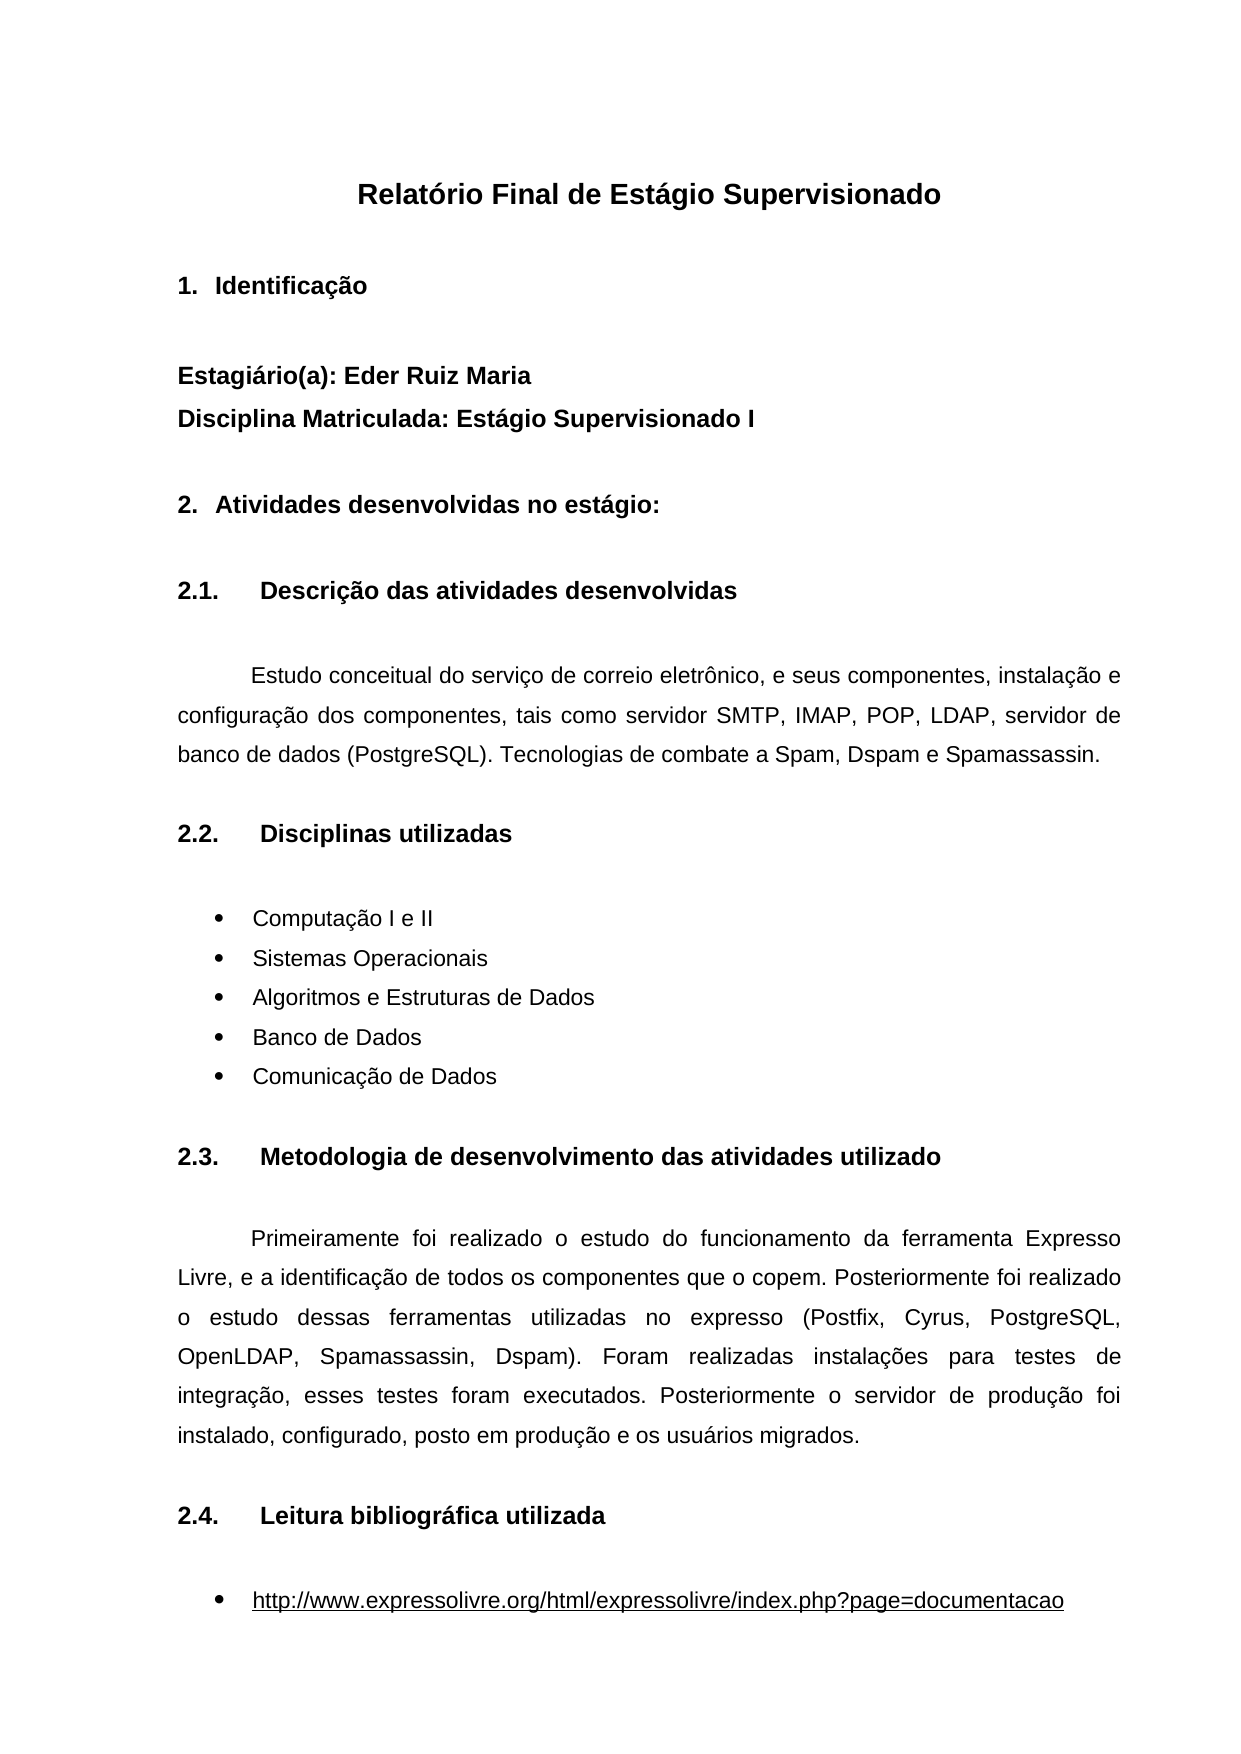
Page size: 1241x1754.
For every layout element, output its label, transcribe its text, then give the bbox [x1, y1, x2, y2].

list Algoritmos e Estruturas de Dados [215, 984, 1122, 1010]
list Comunicação de Dados [215, 1063, 1122, 1089]
list Computação I e II [215, 905, 1122, 931]
text Estudo conceitual do serviço de correio eletrônico, e seus componentes, instalação e configuração dos componentes, tais como servidor SMTP, IMAP, POP, LDAP, servidor de banco de dados (PostgreSQL). Tecnologias de combate a Spam, Dspam e Spamassassin. [177, 662, 1122, 768]
list Banco de Dados [215, 1023, 1122, 1050]
list http://www.expressolivre.org/html/expressolivre/index.php?page=documentacao [215, 1587, 1122, 1614]
text Primeiramente foi realizado o estudo do funcionamento da ferramenta Expresso Livre, e a identificação de todos os componentes que o copem. Posteriormente foi realizado o estudo dessas ferramentas utilizadas no expresso (Postfix, Cyrus, PostgreSQL, OpenLDAP, Spamassassin, Dspam). Foram realizadas instalações para testes de integração, esses testes foram executados. Posteriormente o servidor de produção foi instalado, configurado, posto em produção e os usuários migrados. [177, 1224, 1122, 1448]
list Metodologia de desenvolvimento das atividades utilizado [177, 1142, 1122, 1171]
list Sistemas Operacionais [215, 944, 1122, 971]
list Disciplinas utilizadas [177, 819, 1122, 847]
text Relatório Final de Estágio Supervisionado [177, 177, 1122, 211]
list Descrição das atividades desenvolvidas [177, 576, 1122, 605]
text Estagiário(a): Eder Ruiz Maria [177, 361, 1122, 389]
list Atividades desenvolvidas no estágio: [177, 490, 1122, 519]
list Identificação [177, 271, 1122, 299]
list Leitura bibliográfica utilizada [177, 1501, 1122, 1529]
text Disciplina Matriculada: Estágio Supervisionado I [177, 404, 1122, 432]
